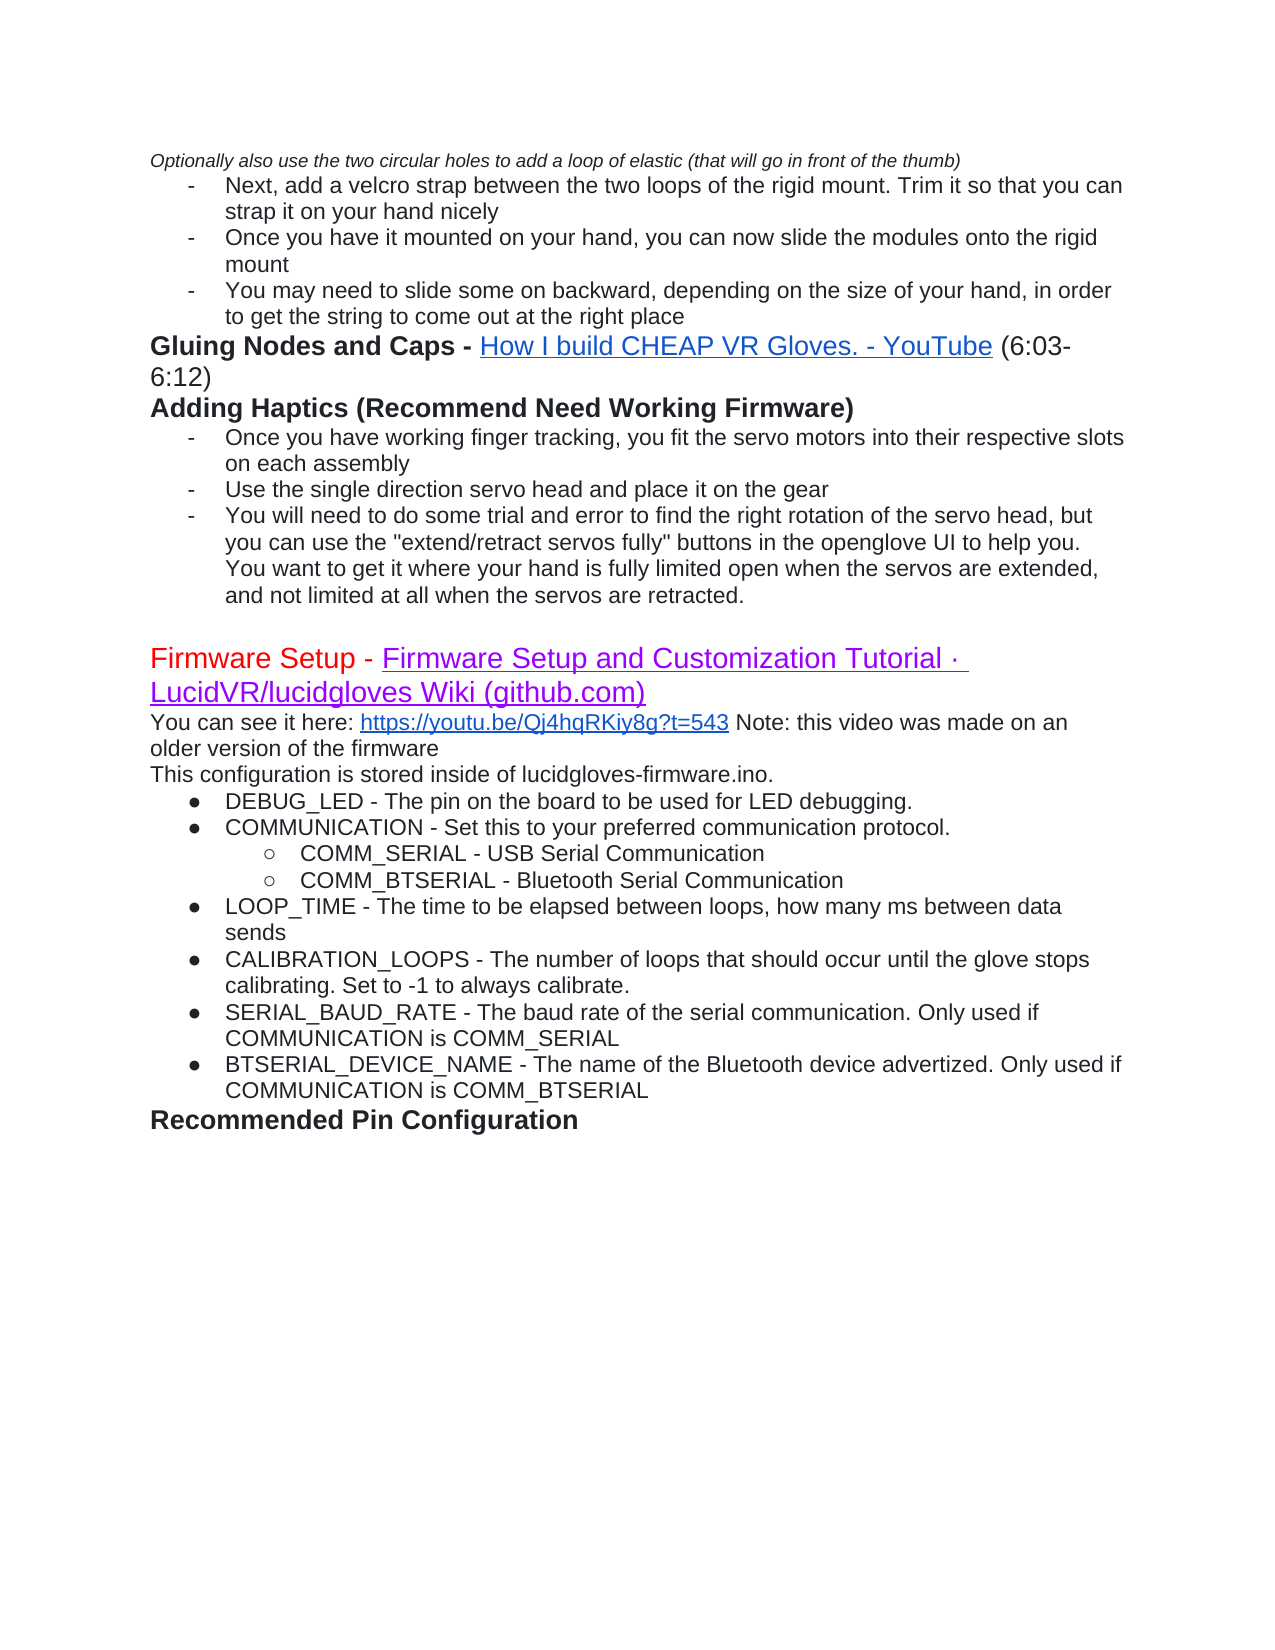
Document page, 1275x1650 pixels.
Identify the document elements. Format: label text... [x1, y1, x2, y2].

list CALIBRATION_LOOPS - The number of loops that should occur until the glove stops calibrating. Set to -1 to always calibrate. [187, 946, 1125, 998]
list You may need to slide some on backward, depending on the size of your hand, in order to get the string to come out at the right place [187, 277, 1125, 330]
list COMM_BTSERIAL - Bluetooth Serial Communication [262, 867, 1125, 893]
list COMM_SERIAL - USB Serial Communication [262, 840, 1125, 867]
list BTSERIAL_DEVICE_NAME - The name of the Bluetooth device advertized. Only used if COMMUNICATION is COMM_BTSERIAL [187, 1051, 1125, 1104]
subtitle Firmware Setup - Firmware Setup and Customization Tutorial · LucidVR/lucidgloves Wiki (github.com) [150, 641, 1125, 708]
text This configuration is stored inside of lucidgloves-firmware.ino. [150, 761, 1125, 788]
list LOOP_TIME - The time to be elapsed between loops, how many ms between data sends [187, 893, 1125, 946]
list Next, add a velcro strap between the two loops of the rigid mount. Trim it so that you can strap it on your hand nicely [187, 172, 1125, 224]
list DEBUG_LED - The pin on the board to be used for LED debugging. [187, 788, 1125, 814]
list Once you have it mounted on your hand, you can now slide the modules onto the rigid mount [187, 224, 1125, 277]
text Recommended Pin Configuration [150, 1104, 1125, 1135]
list SERIAL_BAUD_RATE - The baud rate of the serial communication. Only used if COMMUNICATION is COMM_SERIAL [187, 998, 1125, 1051]
text Optionally also use the two circular holes to add a loop of elastic (that will go in front of the thumb) [150, 150, 1125, 172]
list You will need to do some trial and error to find the right rotation of the servo head, but you can use the "extend/retract servos fully" buttons in the openglove UI to help you. You want to get it where your hand is fully limited open when the servos are extended, and not limited at all when the servos are retracted. [187, 502, 1125, 608]
list Use the single direction servo head and place it on the gear [187, 476, 1125, 502]
text You can see it here: https://youtu.be/Qj4hqRKiy8g?t=543 Note: this video was made on an older version of the firmware [150, 708, 1125, 761]
list COMMUNICATION - Set this to your preferred communication protocol. [187, 814, 1125, 840]
list Once you have working finger tracking, you fit the servo motors into their respective slots on each assembly [187, 423, 1125, 476]
text Adding Haptics (Recommend Need Working Firmware) [150, 392, 1125, 423]
text Gluing Nodes and Caps - How I build CHEAP VR Gloves. - YouTube (6:03-6:12) [150, 330, 1125, 392]
